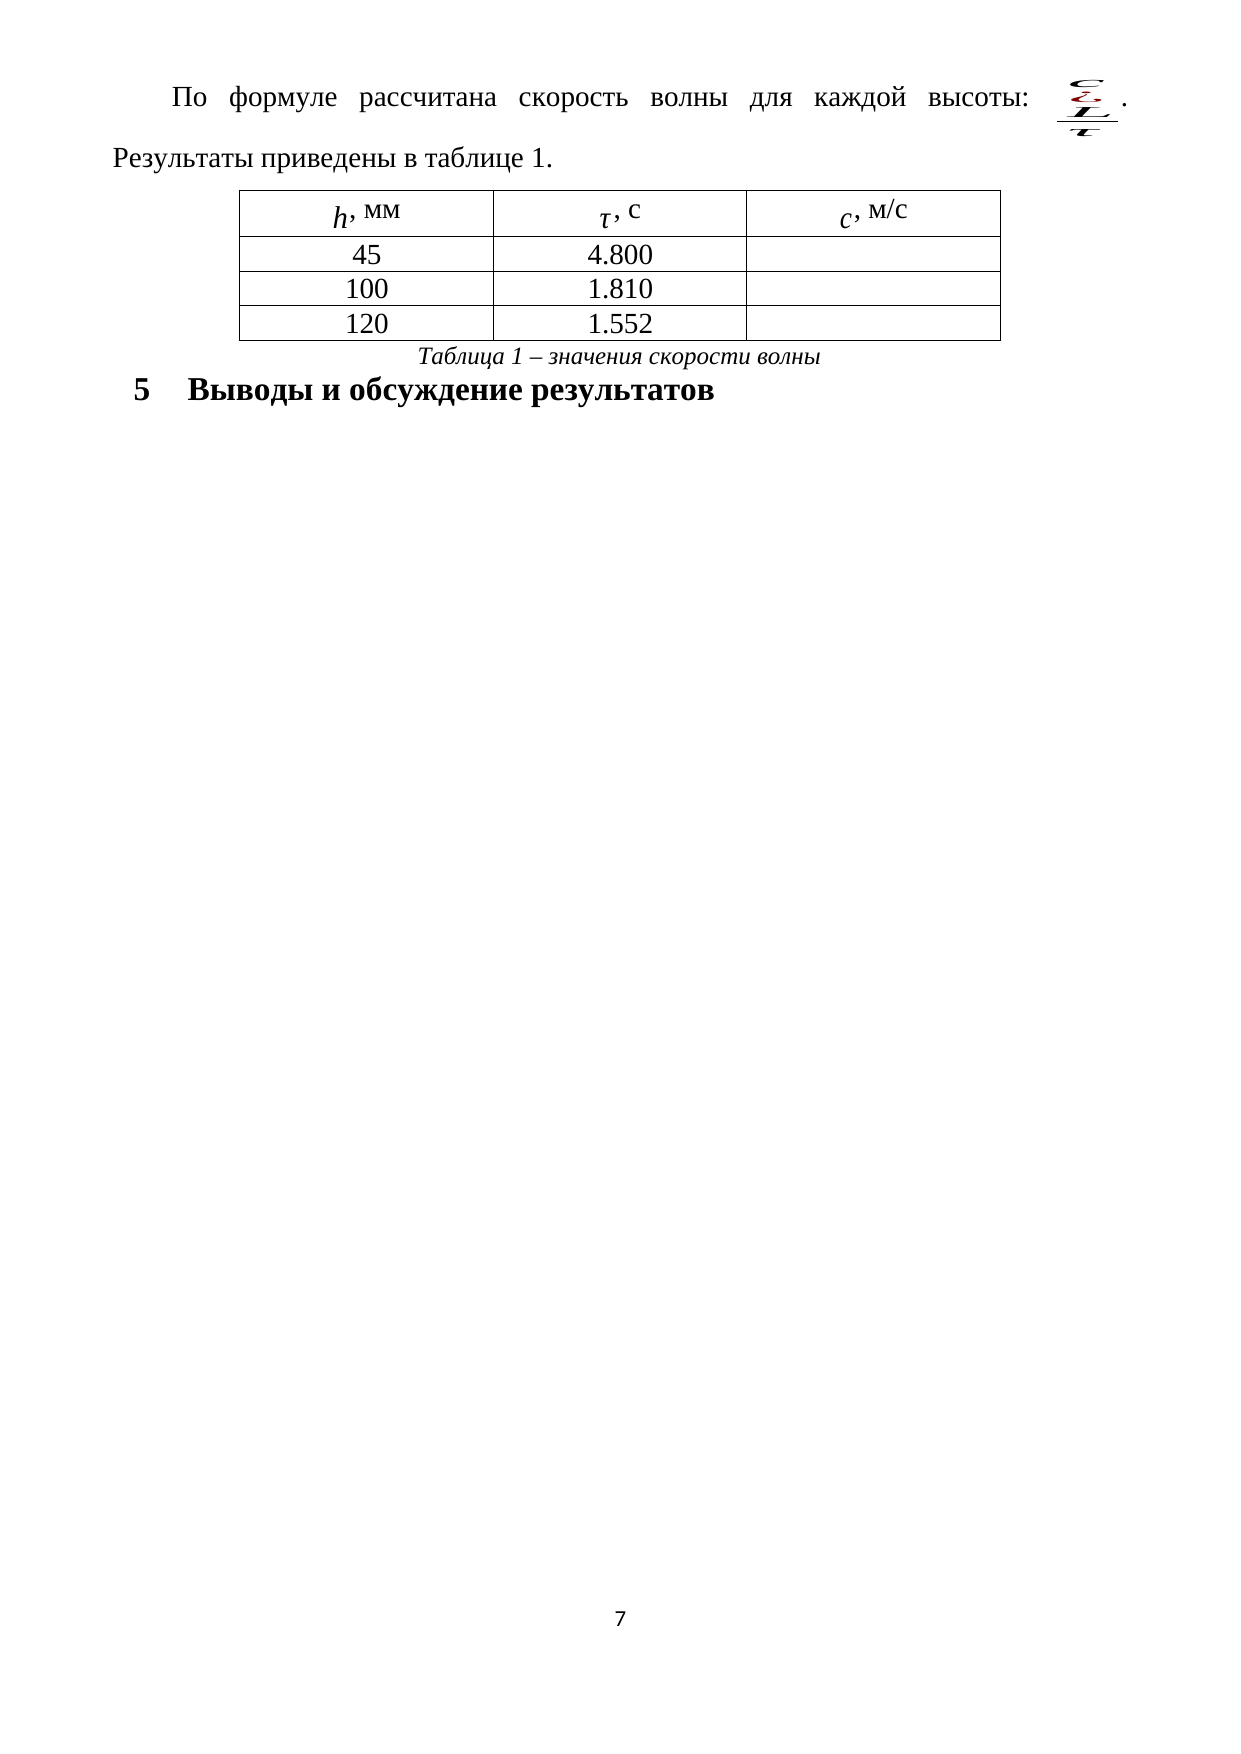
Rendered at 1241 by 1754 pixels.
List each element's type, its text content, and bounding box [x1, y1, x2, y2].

table_cell 100 [240, 272, 493, 305]
table_header , с [494, 191, 746, 236]
table_header , м/с [747, 191, 1000, 236]
table_cell 120 [240, 306, 493, 340]
table_cell [747, 272, 1000, 305]
table_cell [747, 237, 1000, 271]
text По формуле рассчитана скорость волны для каждой высоты: . Результаты приведены в таблице 1. [112, 74, 1128, 173]
table_header , мм [240, 191, 493, 236]
table_cell [747, 306, 1000, 340]
table_cell 4.800 [494, 237, 746, 271]
table_cell 1.552 [494, 306, 746, 340]
text Таблица 1 – значения скорости волны [112, 341, 1128, 369]
table_cell 1.810 [494, 272, 746, 305]
list Выводы и обсуждение результатов [150, 369, 1128, 408]
table_cell 45 [240, 237, 493, 271]
